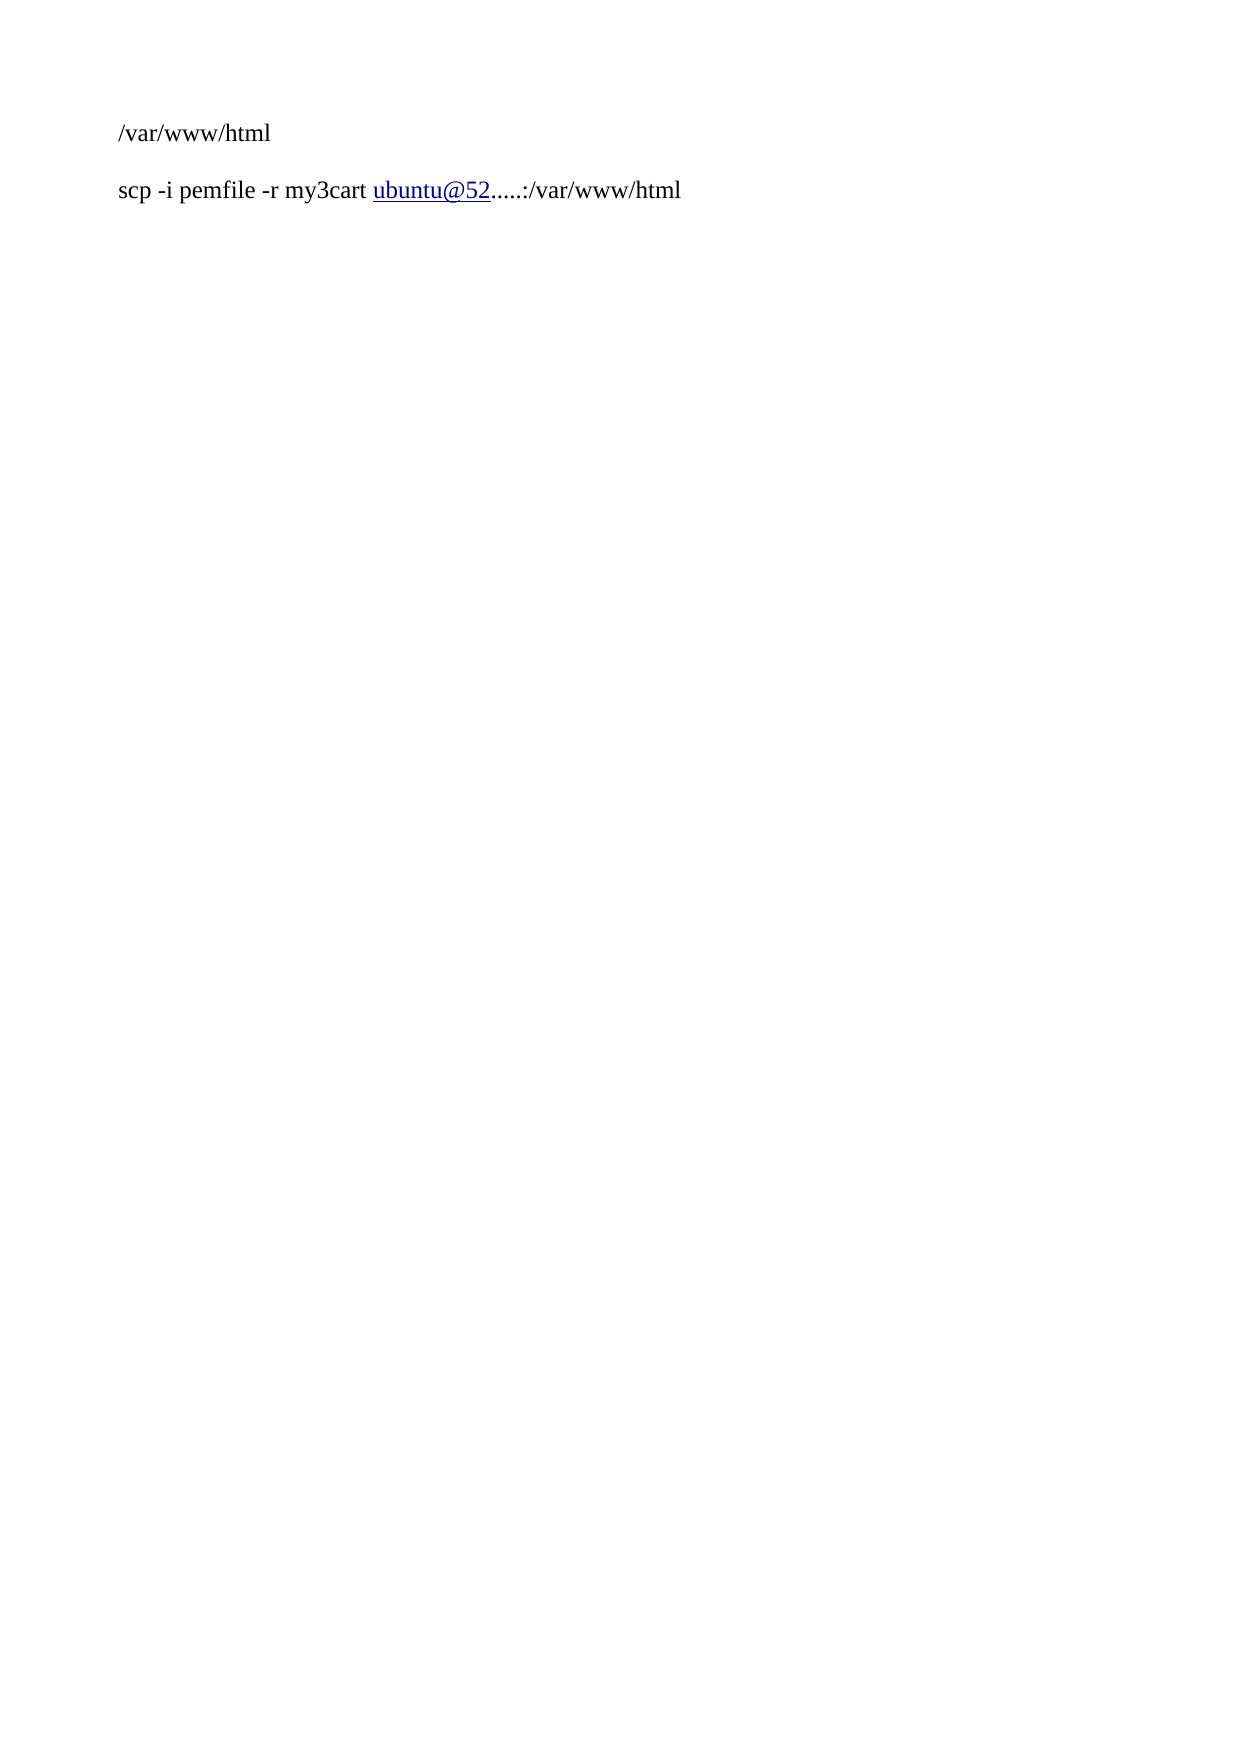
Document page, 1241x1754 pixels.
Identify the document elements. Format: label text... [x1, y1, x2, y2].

text scp -i pemfile -r my3cart ubuntu@52.....:/var/www/html [118, 176, 1122, 204]
text /var/www/html [118, 118, 1122, 147]
